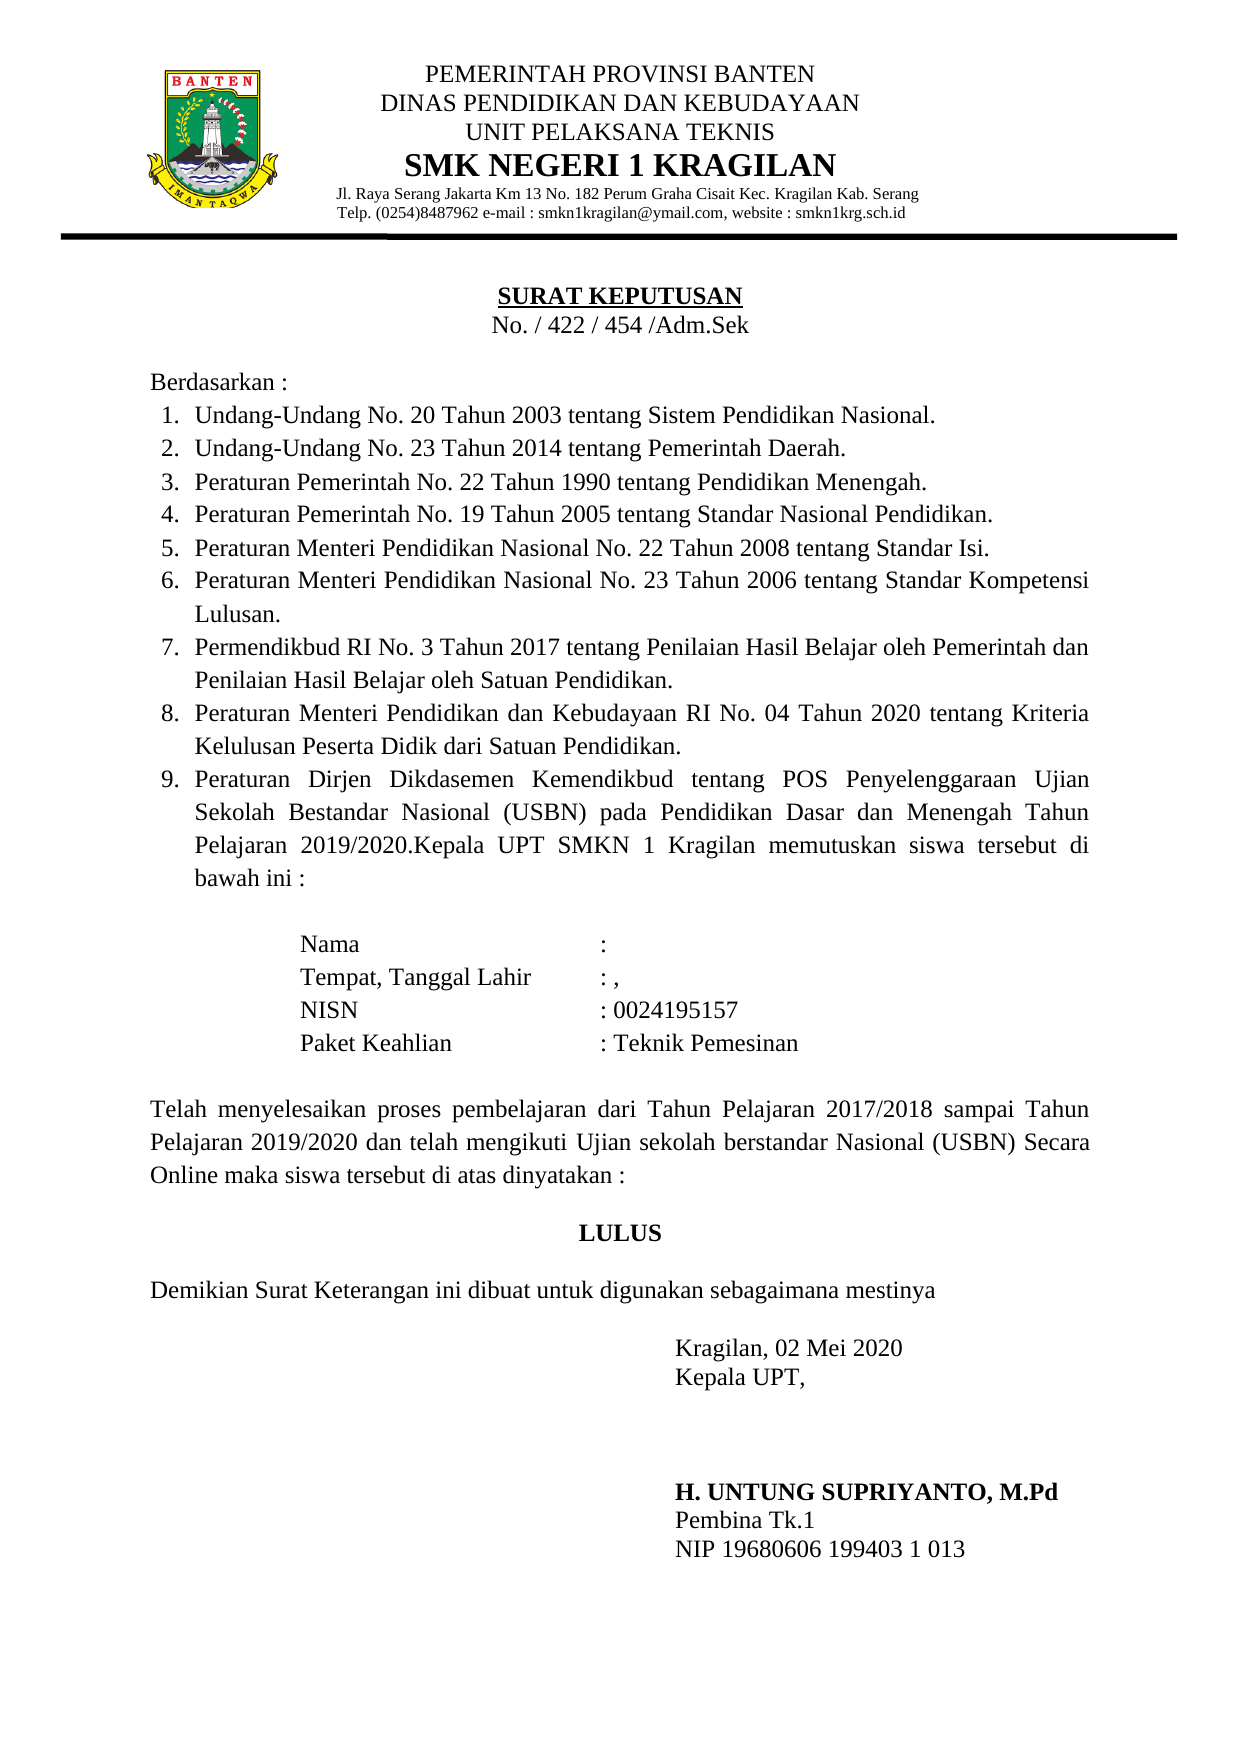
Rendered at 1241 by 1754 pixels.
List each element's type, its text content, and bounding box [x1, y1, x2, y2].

list Peraturan Menteri Pendidikan Nasional No. 22 Tahun 2008 tentang Standar Isi. [179, 533, 1090, 561]
text Kragilan, 02 Mei 2020 [150, 1333, 1090, 1362]
text NISN : 0024195157 [150, 995, 1090, 1024]
list Peraturan Menteri Pendidikan Nasional No. 23 Tahun 2006 tentang Standar Kompetensi Lulusan. [179, 566, 1090, 627]
text SURAT KEPUTUSAN [150, 281, 1090, 310]
list Undang-Undang No. 20 Tahun 2003 tentang Sistem Pendidikan Nasional. [179, 401, 1090, 429]
list Peraturan Pemerintah No. 22 Tahun 1990 tentang Pendidikan Menengah. [179, 467, 1090, 495]
text Demikian Surat Keterangan ini dibuat untuk digunakan sebagaimana mestinya [150, 1276, 1090, 1304]
text Nama : [150, 929, 1090, 958]
list Permendikbud RI No. 3 Tahun 2017 tentang Penilaian Hasil Belajar oleh Pemerintah dan Penilaian Hasil Belajar oleh Satuan Pendidikan. [179, 632, 1090, 693]
list Peraturan Dirjen Dikdasemen Kemendikbud tentang POS Penyelenggaraan Ujian Sekolah Bestandar Nasional (USBN) pada Pendidikan Dasar dan Menengah Tahun Pelajaran 2019/2020.Kepala UPT SMKN 1 Kragilan memutuskan siswa tersebut di bawah ini : [179, 764, 1090, 892]
text Tempat, Tanggal Lahir : , [150, 962, 1090, 991]
list Peraturan Menteri Pendidikan dan Kebudayaan RI No. 04 Tahun 2020 tentang Kriteria Kelulusan Peserta Didik dari Satuan Pendidikan. [179, 698, 1090, 759]
text Paket Keahlian : Teknik Pemesinan [150, 1028, 1090, 1057]
text NIP 19680606 199403 1 013 [150, 1534, 1090, 1563]
picture [146, 70, 279, 208]
text Telah menyelesaikan proses pembelajaran dari Tahun Pelajaran 2017/2018 sampai Tahun Pelajaran 2019/2020 dan telah mengikuti Ujian sekolah berstandar Nasional (USBN) Secara Online maka siswa tersebut di atas dinyatakan : [150, 1094, 1090, 1189]
text LULUS [150, 1218, 1090, 1247]
text Berdasarkan : [150, 367, 1090, 396]
list Undang-Undang No. 23 Tahun 2014 tentang Pemerintah Daerah. [179, 433, 1090, 462]
text H. UNTUNG SUPRIYANTO, M.Pd [150, 1477, 1090, 1506]
text Kepala UPT, [150, 1362, 1090, 1391]
list Peraturan Pemerintah No. 19 Tahun 2005 tentang Standar Nasional Pendidikan. [179, 499, 1090, 528]
text Pembina Tk.1 [150, 1506, 1090, 1534]
text No. / 422 / 454 /Adm.Sek [150, 310, 1090, 339]
